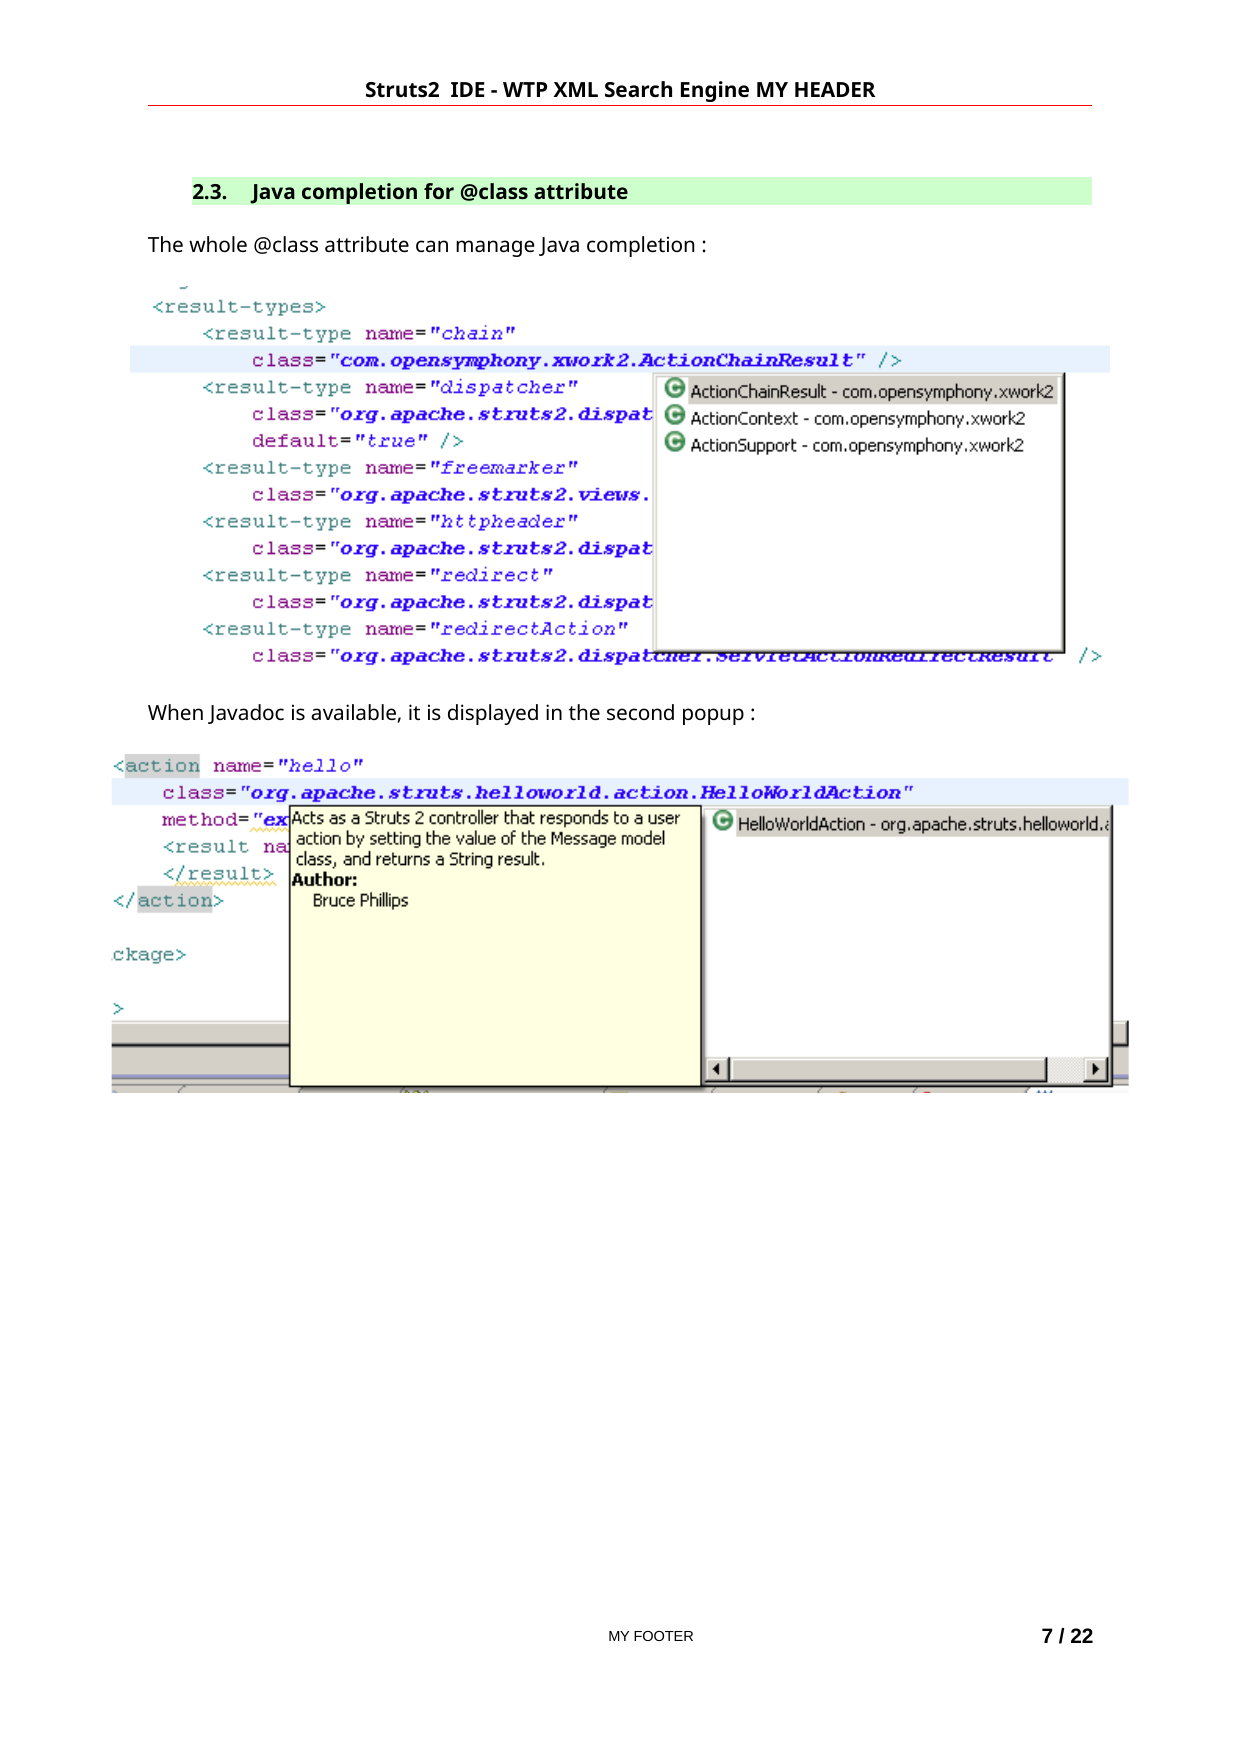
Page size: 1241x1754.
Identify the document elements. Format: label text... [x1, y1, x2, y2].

text When Javadoc is available, it is displayed in the second popup : [148, 698, 1092, 726]
subtitle Java completion for @class attribute [192, 177, 1092, 205]
text The whole @class attribute can manage Java completion : [148, 230, 1092, 258]
